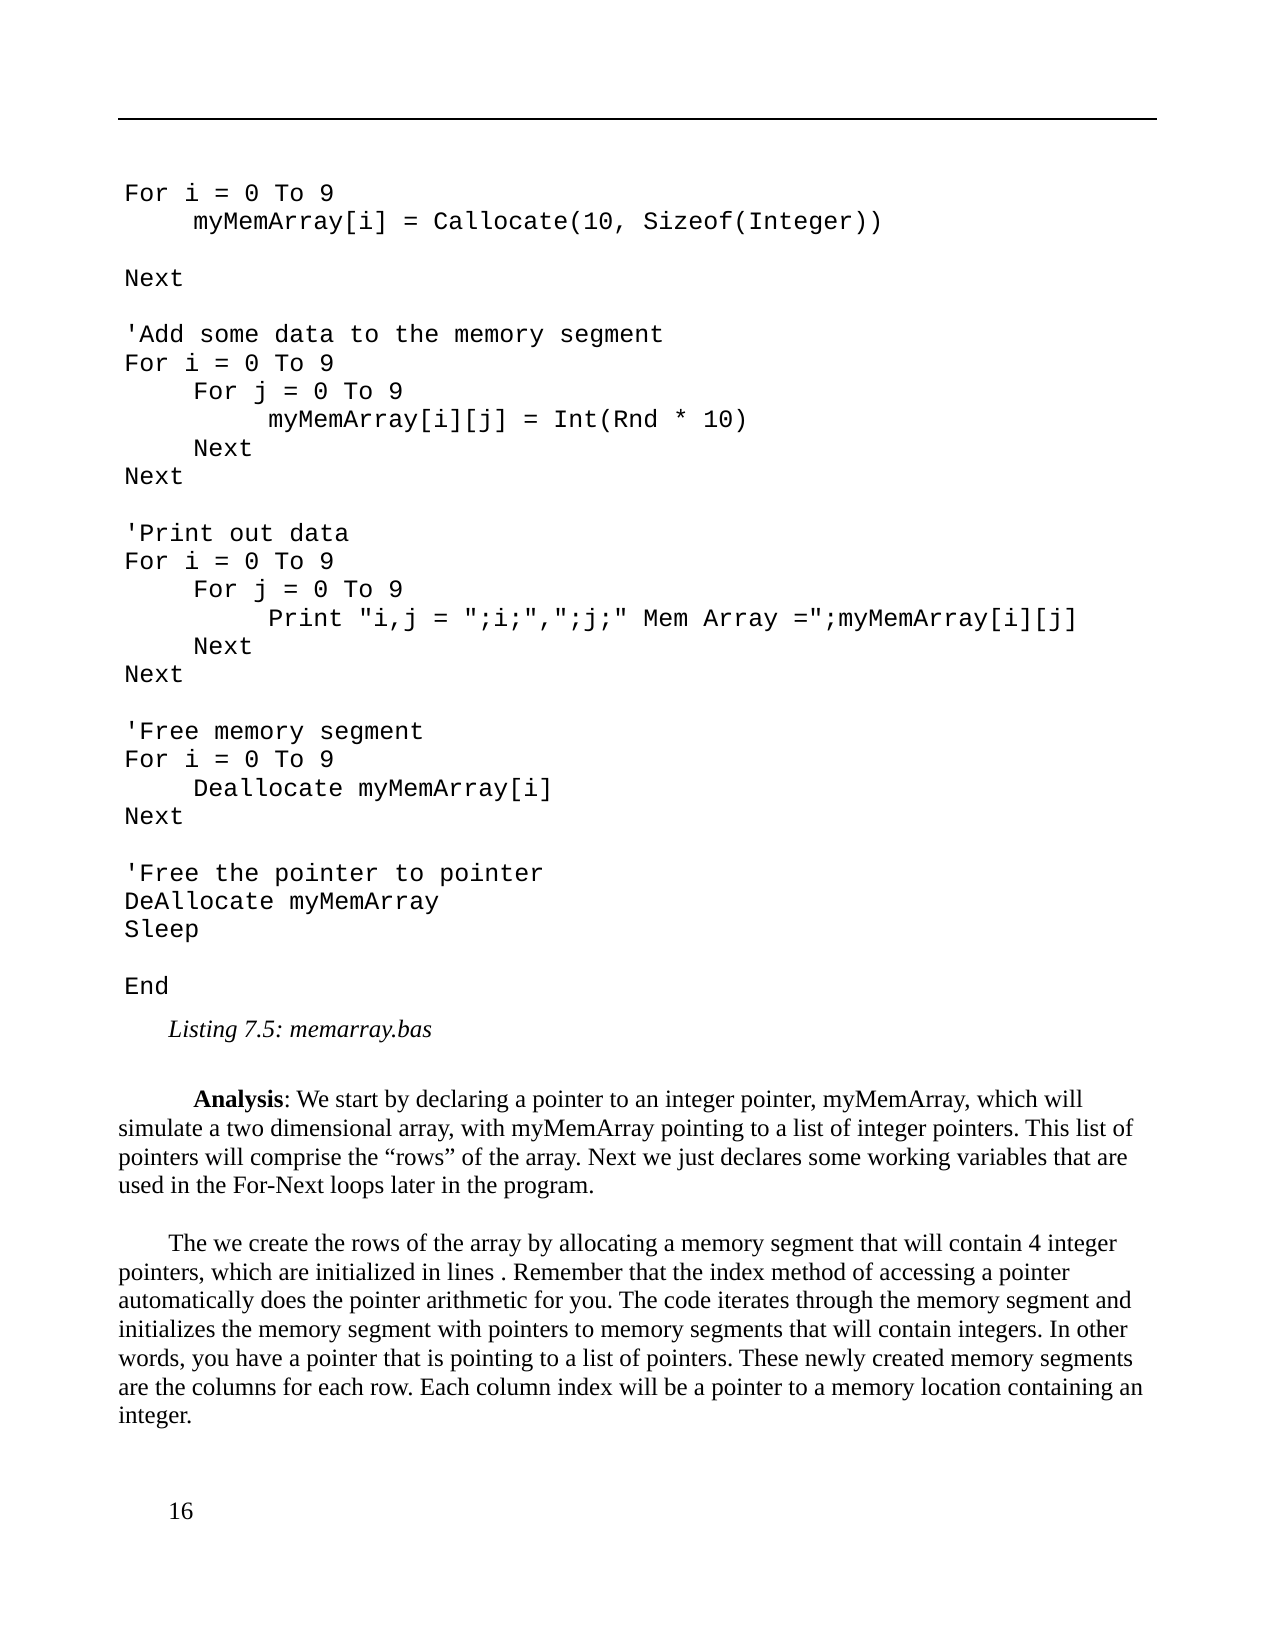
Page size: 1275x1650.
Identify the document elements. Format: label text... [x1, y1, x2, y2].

text For j = 0 To 9 [118, 378, 1157, 407]
text 'Print out data [118, 520, 1157, 548]
text myMemArray[i][j] = Int(Rnd * 10) [118, 407, 1157, 435]
text For i = 0 To 9 [118, 350, 1157, 378]
text Next [118, 265, 1157, 293]
text myMemArray[i] = Callocate(10, Sizeof(Integer)) [118, 208, 1157, 237]
text For i = 0 To 9 [118, 548, 1157, 577]
text Analysis: We start by declaring a pointer to an integer pointer, myMemArray, which will simulate a two dimensional array, with myMemArray pointing to a list of integer pointers. This list of pointers will comprise the “rows” of the array. Next we just declares some working variables that are used in the For-Next loops later in the program. [118, 1084, 1157, 1199]
text 'Free the pointer to pointer [118, 860, 1157, 888]
text Next [118, 662, 1157, 690]
text The we create the rows of the array by allocating a memory segment that will contain 4 integer pointers, which are initialized in lines . Remember that the index method of accessing a pointer automatically does the pointer arithmetic for you. The code iterates through the memory segment and initializes the memory segment with pointers to memory segments that will contain integers. In other words, you have a pointer that is pointing to a list of pointers. These newly created memory segments are the columns for each row. Each column index will be a pointer to a memory location containing an integer. [118, 1228, 1157, 1429]
text DeAllocate myMemArray [118, 888, 1157, 917]
text Next [118, 435, 1157, 463]
text Print "i,j = ";i;",";j;" Mem Array =";myMemArray[i][j] [118, 605, 1157, 633]
text End [118, 973, 1157, 1002]
text Next [118, 633, 1157, 662]
text For j = 0 To 9 [118, 577, 1157, 605]
text For i = 0 To 9 [118, 180, 1157, 208]
text Sleep [118, 917, 1157, 945]
text Deallocate myMemArray[i] [118, 775, 1157, 803]
text Next [118, 803, 1157, 832]
text 'Free memory segment [118, 718, 1157, 747]
text For i = 0 To 9 [118, 747, 1157, 775]
text Next [118, 463, 1157, 492]
text Listing 7.5: memarray.bas [118, 1014, 1157, 1043]
text 'Add some data to the memory segment [118, 322, 1157, 350]
